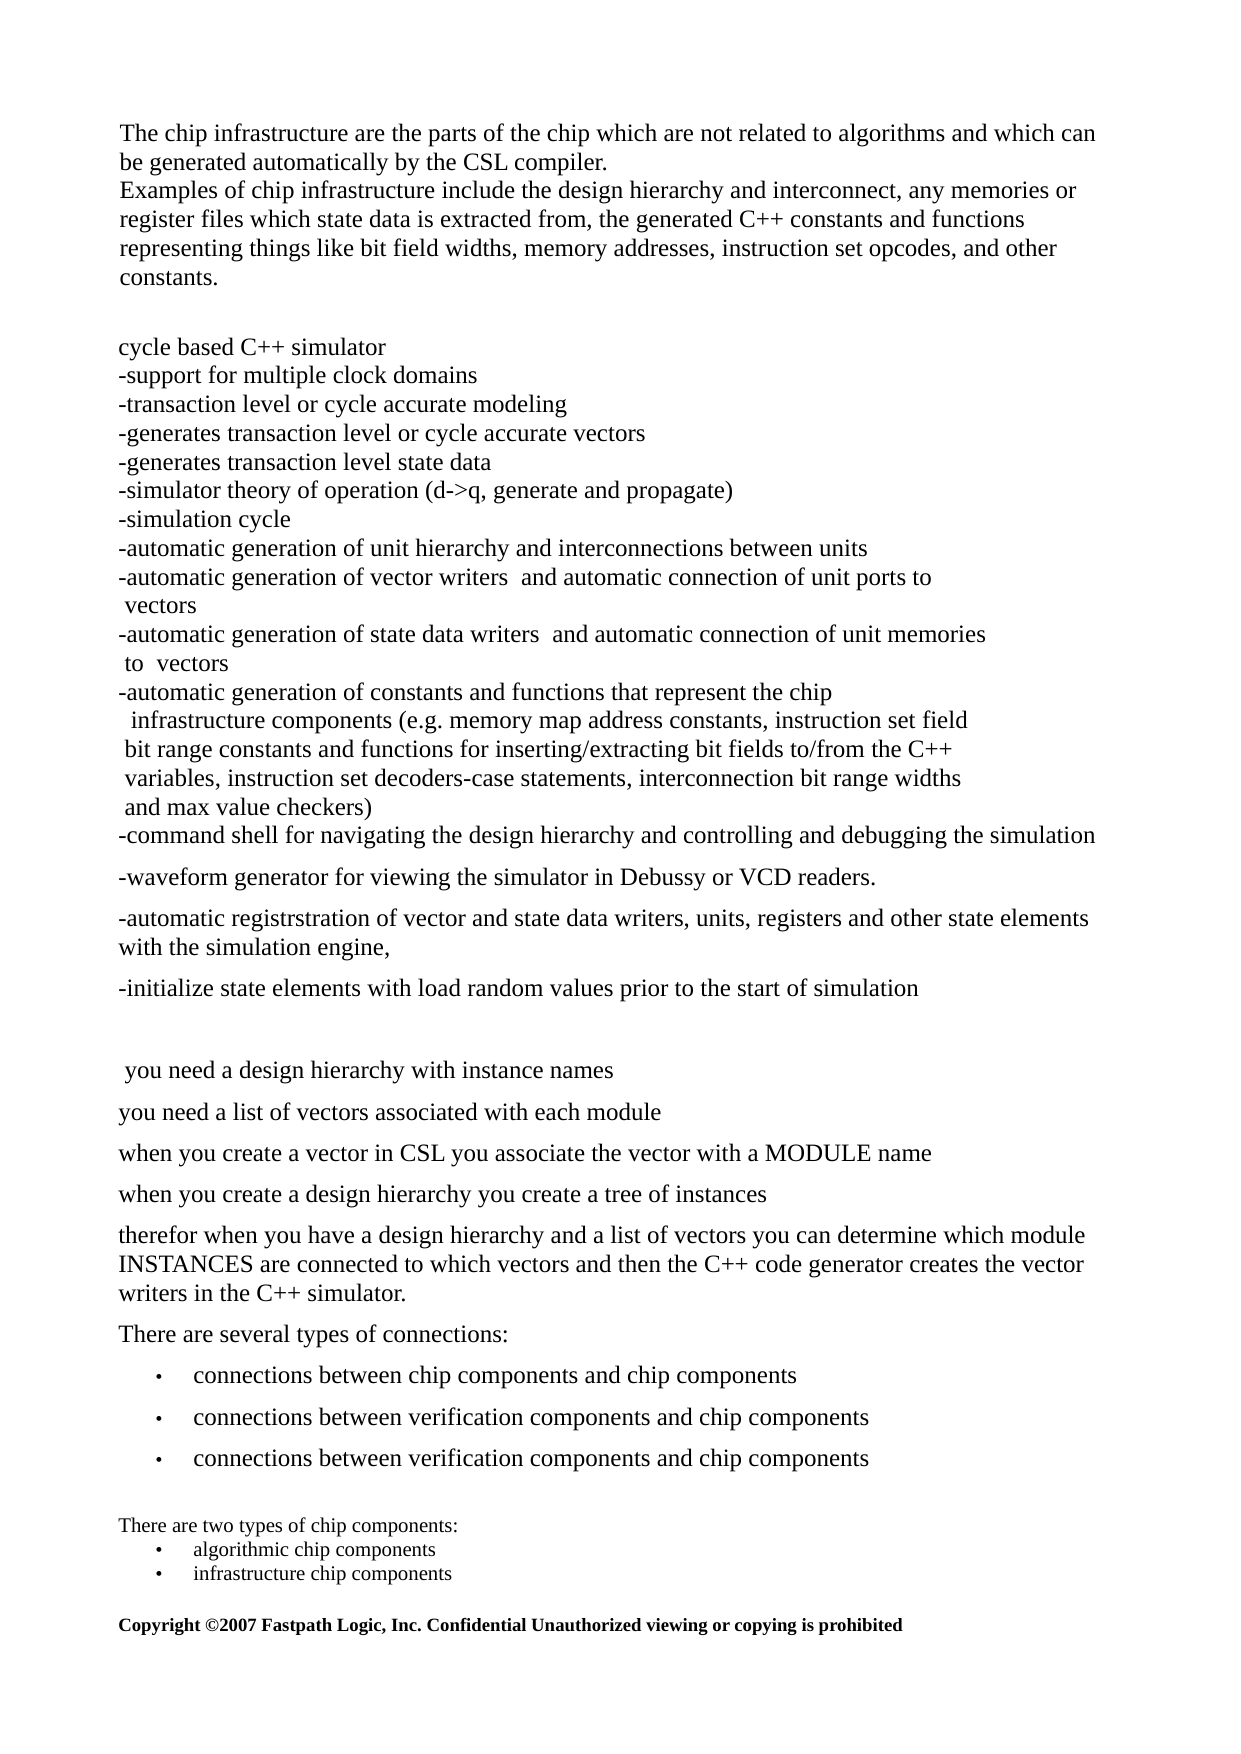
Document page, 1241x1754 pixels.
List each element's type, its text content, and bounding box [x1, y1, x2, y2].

text cycle based C++ simulator -support for multiple clock domains -transaction level or cycle accurate modeling -generates transaction level or cycle accurate vectors -generates transaction level state data -simulator theory of operation (d->q, generate and propagate) -simulation cycle -automatic generation of unit hierarchy and interconnections between units -automatic generation of vector writers and automatic connection of unit ports to vectors -automatic generation of state data writers and automatic connection of unit memories to vectors -automatic generation of constants and functions that represent the chip infrastructure components (e.g. memory map address constants, instruction set field bit range constants and functions for inserting/extracting bit fields to/from the C++ variables, instruction set decoders-case statements, interconnection bit range widths and max value checkers) -command shell for navigating the design hierarchy and controlling and debugging the simulation [118, 332, 1122, 849]
text There are several types of connections: [118, 1319, 1122, 1348]
list algorithmic chip components [156, 1537, 1122, 1561]
text -waveform generator for viewing the simulator in Debussy or VCD readers. [118, 862, 1122, 891]
list infrastructure chip components [156, 1561, 1122, 1585]
text when you create a vector in CSL you associate the vector with a MODULE name [118, 1138, 1122, 1167]
text There are two types of chip components: [118, 1513, 1122, 1537]
text you need a list of vectors associated with each module [118, 1097, 1122, 1126]
list The chip infrastructure are the parts of the chip which are not related to algorithms and which can be generated automatically by the CSL compiler. Examples of chip infrastructure include the design hierarchy and interconnect, any memories or register files which state data is extracted from, the generated C++ constants and functions representing things like bit field widths, memory addresses, instruction set opcodes, and other constants. [82, 118, 1122, 319]
text when you create a design hierarchy you create a tree of instances [118, 1179, 1122, 1208]
text -initialize state elements with load random values prior to the start of simulation [118, 973, 1122, 1002]
list connections between chip components and chip components [156, 1361, 1122, 1389]
list connections between verification components and chip components [156, 1402, 1122, 1431]
text therefor when you have a design hierarchy and a list of vectors you can determine which module INSTANCES are connected to which vectors and then the C++ code generator creates the vector writers in the C++ simulator. [118, 1221, 1122, 1307]
list connections between verification components and chip components [156, 1443, 1122, 1472]
text -automatic registrstration of vector and state data writers, units, registers and other state elements with the simulation engine, [118, 903, 1122, 961]
text you need a design hierarchy with instance names [118, 1056, 1122, 1084]
